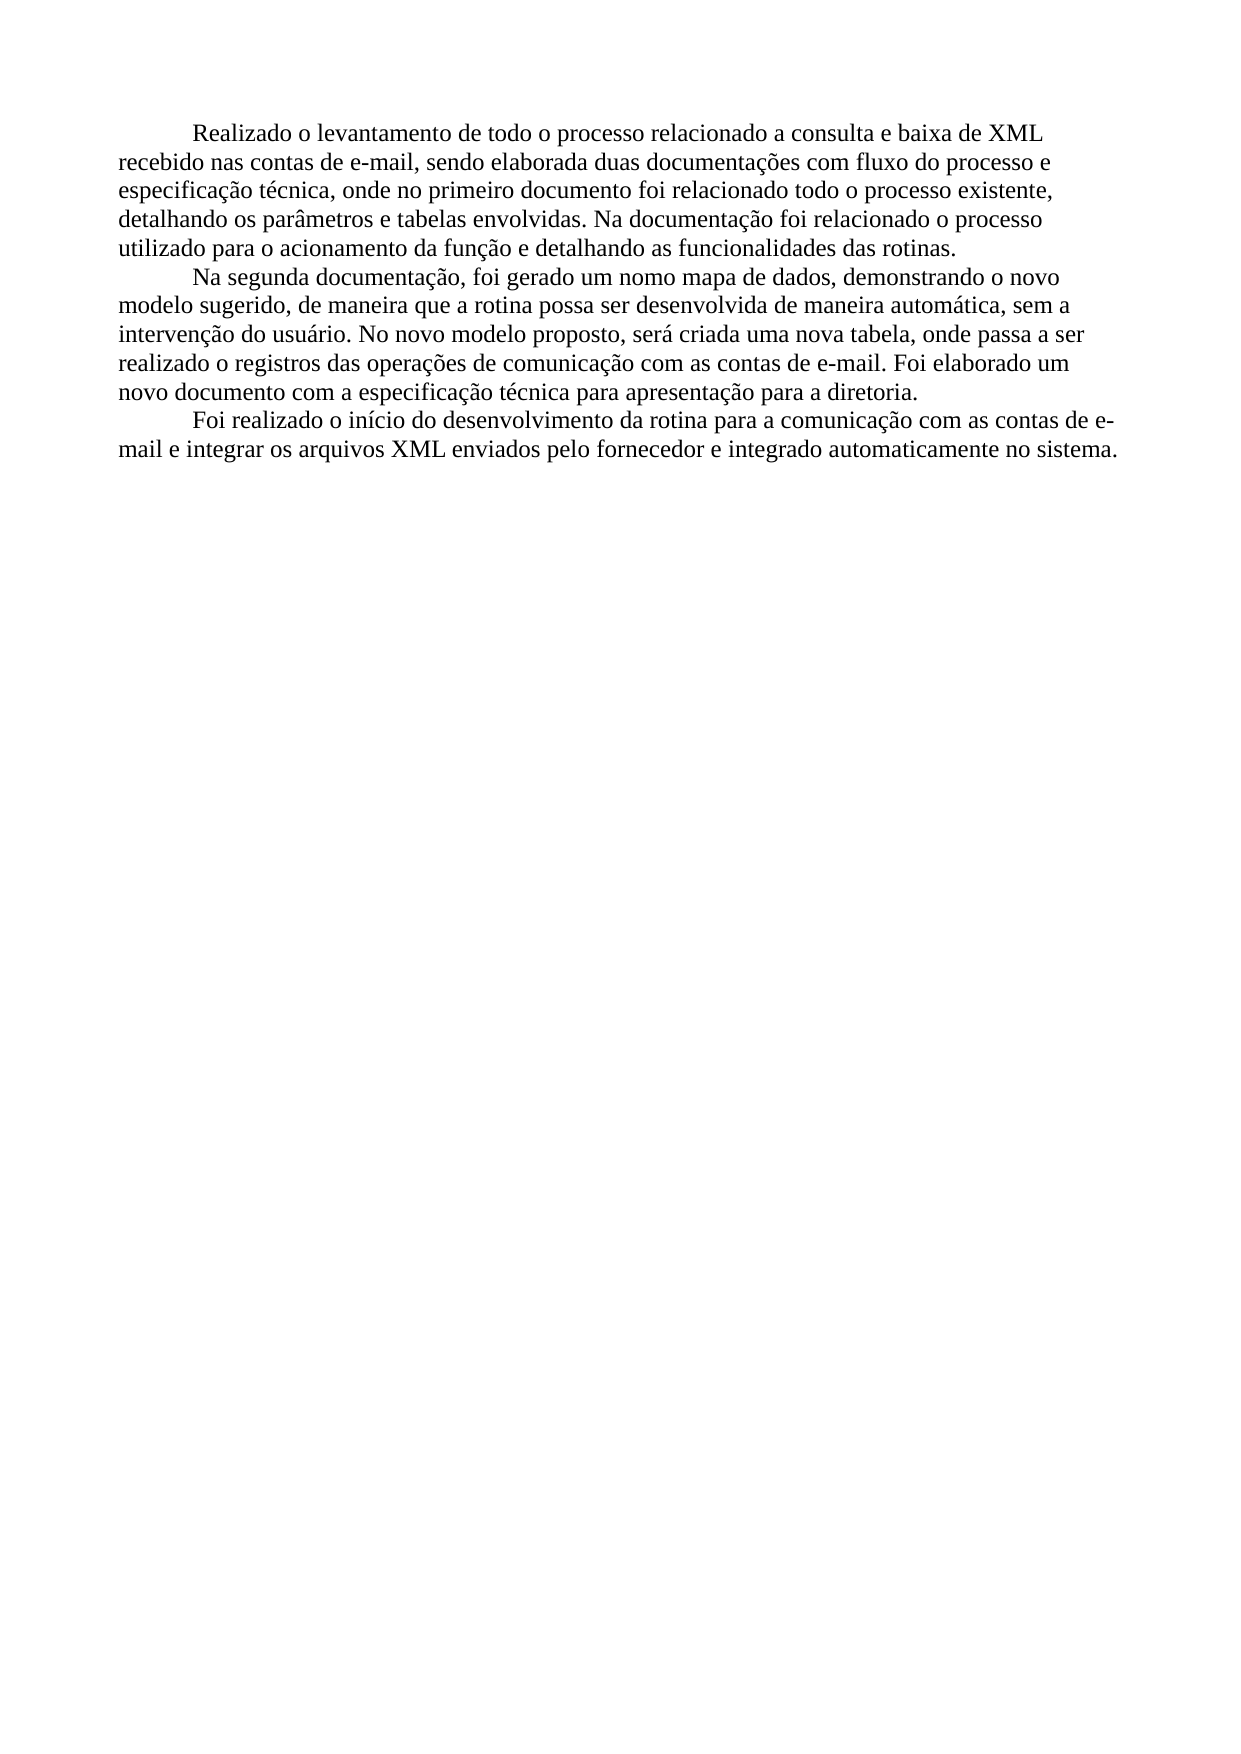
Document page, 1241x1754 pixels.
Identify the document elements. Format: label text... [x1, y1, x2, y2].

text Foi realizado o início do desenvolvimento da rotina para a comunicação com as contas de e-mail e integrar os arquivos XML enviados pelo fornecedor e integrado automaticamente no sistema. [118, 406, 1122, 463]
text Na segunda documentação, foi gerado um nomo mapa de dados, demonstrando o novo modelo sugerido, de maneira que a rotina possa ser desenvolvida de maneira automática, sem a intervenção do usuário. No novo modelo proposto, será criada uma nova tabela, onde passa a ser realizado o registros das operações de comunicação com as contas de e-mail. Foi elaborado um novo documento com a especificação técnica para apresentação para a diretoria. [118, 262, 1122, 406]
text Realizado o levantamento de todo o processo relacionado a consulta e baixa de XML recebido nas contas de e-mail, sendo elaborada duas documentações com fluxo do processo e especificação técnica, onde no primeiro documento foi relacionado todo o processo existente, detalhando os parâmetros e tabelas envolvidas. Na documentação foi relacionado o processo utilizado para o acionamento da função e detalhando as funcionalidades das rotinas. [118, 118, 1122, 262]
